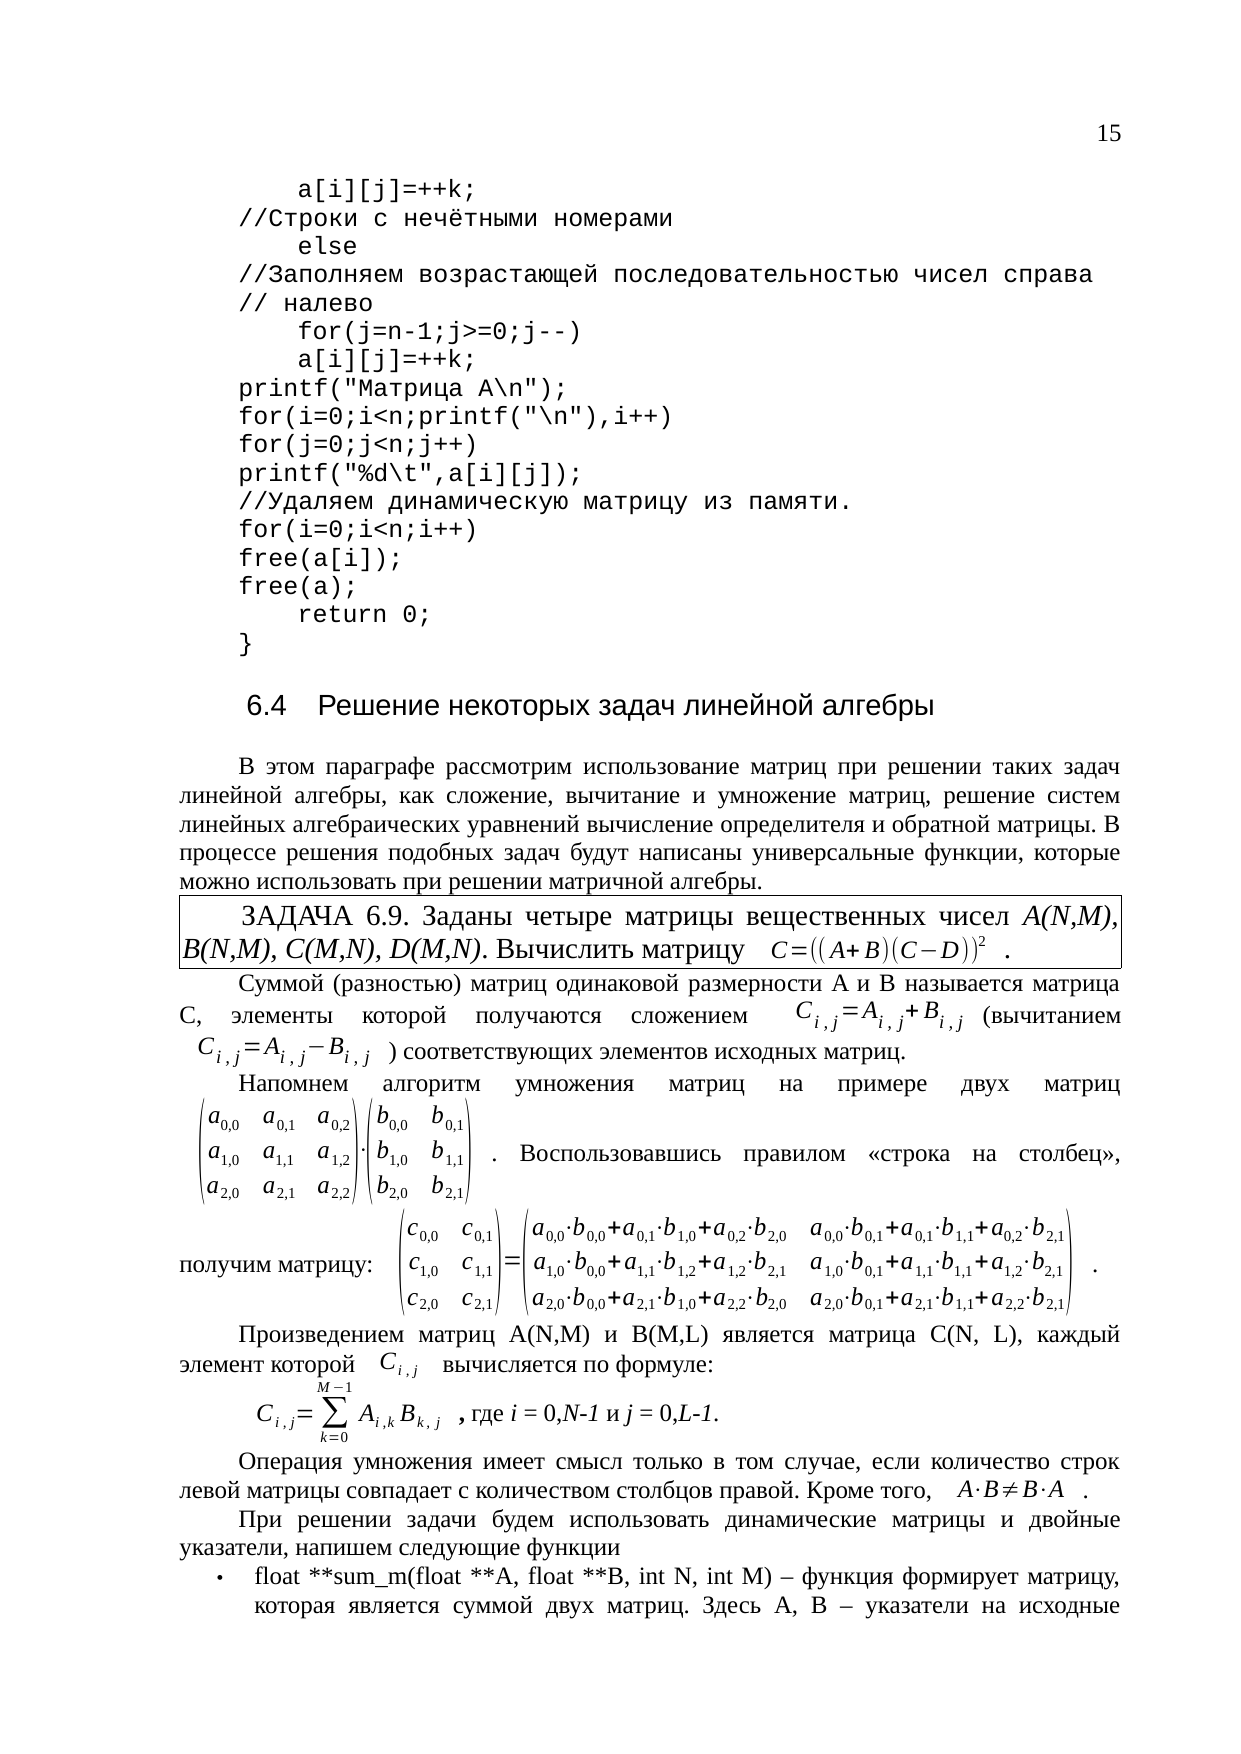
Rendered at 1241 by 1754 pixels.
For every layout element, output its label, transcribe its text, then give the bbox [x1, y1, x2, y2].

text В этом параграфе рассмотрим использование матриц при решении таких задач линейной алгебры, как сложение, вычитание и умножение матриц, решение систем линейных алгебраических уравнений вычисление определителя и обратной матрицы. В процессе решения подобных задач будут написаны универсальные функции, которые можно использовать при решении матричной алгебры. [179, 751, 1121, 895]
text return 0; [238, 602, 1121, 630]
text //Строки с нечётными номерами [238, 205, 1121, 234]
text for(j=n-1;j>=0;j--) [238, 319, 1121, 347]
text //Заполняем возрастающей последовательностью чисел справа [238, 262, 1121, 290]
text } [238, 630, 1121, 659]
subtitle Решение некоторых задач линейной алгебры [179, 688, 1121, 722]
text printf("%d\t",a[i][j]); [238, 460, 1121, 489]
text for(i=0;i<n;printf("\n"),i++) [238, 404, 1121, 432]
text Операция умножения имеет смысл только в том случае, если количество строк левой матрицы совпадает с количеством столбцов правой. Кроме того, . [179, 1446, 1121, 1504]
text , где i = 0,N-1 и j = 0,L-1. [179, 1379, 1121, 1446]
text free(a); [238, 574, 1121, 602]
text Суммой (разностью) матриц одинаковой размерности A и B называется матрица C, элементы которой получаются сложением (вычитанием ) соответствующих элементов исходных матриц. [179, 969, 1121, 1068]
text a[i][j]=++k; [238, 177, 1121, 205]
text Произведением матриц A(N,M) и B(M,L) является матрица C(N, L), каждый элемент которой вычисляется по формуле: [179, 1319, 1121, 1379]
text ЗАДАЧА 6.9. Заданы четыре матрицы вещественных чисел A(N,M), B(N,M), С(M,N), D(M,N). Вычислить матрицу . [180, 896, 1121, 968]
text Напомнем алгоритм умножения матриц на примере двух матриц . Воспользовавшись правилом «строка на столбец», получим матрицу: . [179, 1068, 1121, 1319]
text printf("Матрица A\n"); [238, 375, 1121, 404]
text for(i=0;i<n;i++) [238, 517, 1121, 545]
text //Удаляем динамическую матрицу из памяти. [238, 489, 1121, 517]
list float **sum_m(float **A, float **B, int N, int M) – функция формирует матрицу, которая является суммой двух матриц. Здесь A, B – указатели на исходные [217, 1561, 1121, 1619]
text else [238, 234, 1121, 262]
text При решении задачи будем использовать динамические матрицы и двойные указатели, напишем следующие функции [179, 1504, 1121, 1561]
text free(a[i]); [238, 545, 1121, 574]
text // налево [238, 290, 1121, 319]
text for(j=0;j<n;j++) [238, 432, 1121, 460]
text a[i][j]=++k; [238, 347, 1121, 375]
